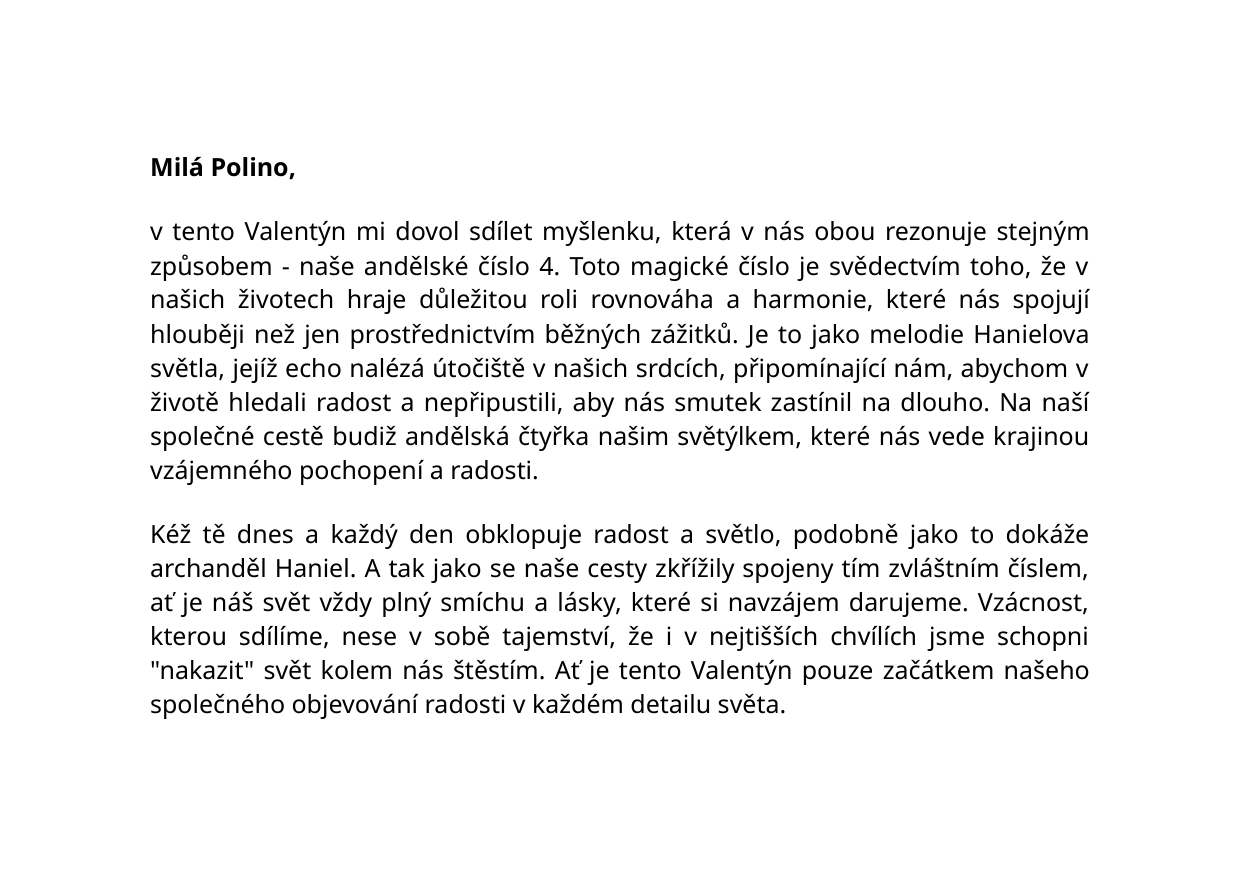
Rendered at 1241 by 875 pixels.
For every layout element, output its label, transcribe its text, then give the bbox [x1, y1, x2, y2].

text Milá Polino, [150, 150, 1091, 184]
text Kéž tě dnes a každý den obklopuje radost a světlo, podobně jako to dokáže archanděl Haniel. A tak jako se naše cesty zkřížily spojeny tím zvláštním číslem, ať je náš svět vždy plný smíchu a lásky, které si navzájem darujeme. Vzácnost, kterou sdílíme, nese v sobě tajemství, že i v nejtišších chvílích jsme schopni "nakazit" svět kolem nás štěstím. Ať je tento Valentýn pouze začátkem našeho společného objevování radosti v každém detailu světa. [150, 517, 1091, 721]
text v tento Valentýn mi dovol sdílet myšlenku, která v nás obou rezonuje stejným způsobem - naše andělské číslo 4. Toto magické číslo je svědectvím toho, že v našich životech hraje důležitou roli rovnováha a harmonie, které nás spojují hlouběji než jen prostřednictvím běžných zážitků. Je to jako melodie Hanielova světla, jejíž echo nalézá útočiště v našich srdcích, připomínající nám, abychom v životě hledali radost a nepřipustili, aby nás smutek zastínil na dlouho. Na naší společné cestě budiž andělská čtyřka našim světýlkem, které nás vede krajinou vzájemného pochopení a radosti. [150, 214, 1091, 487]
